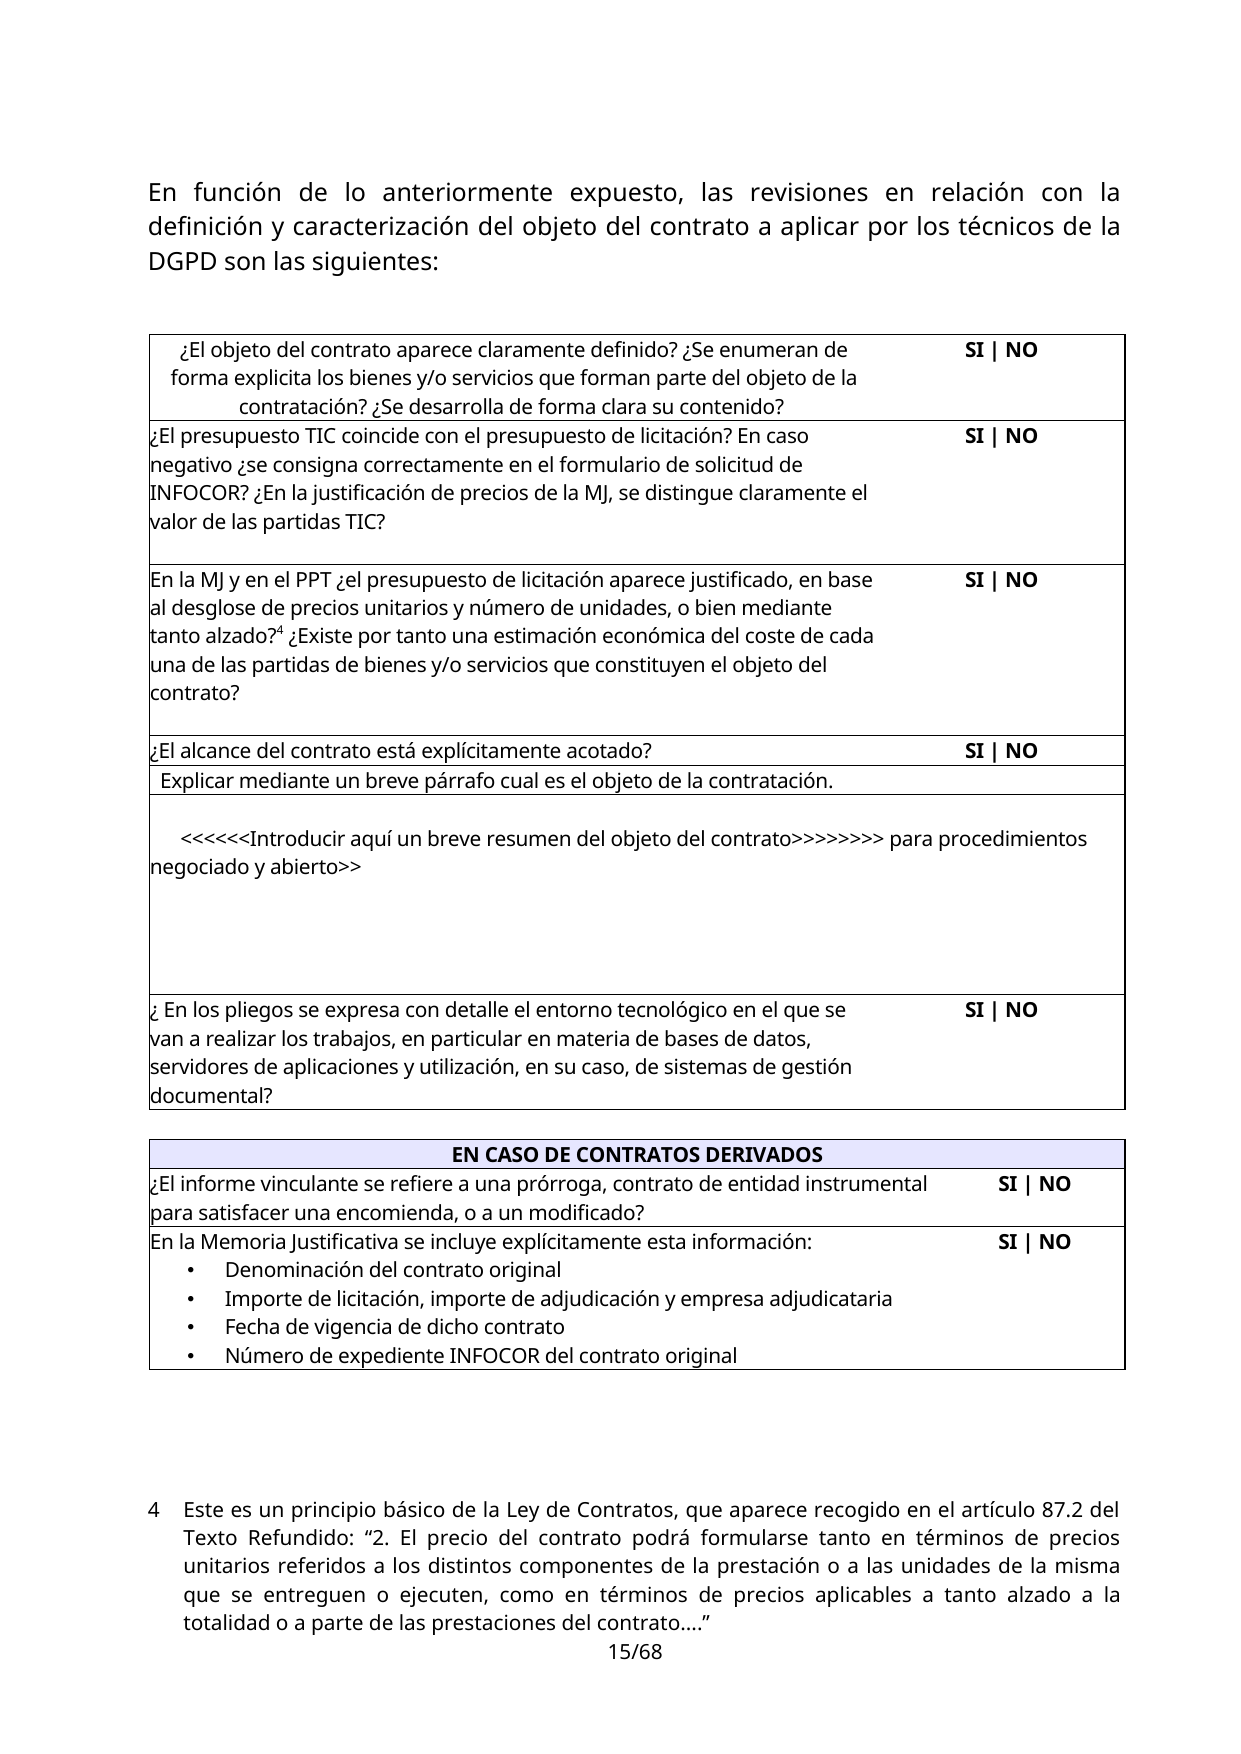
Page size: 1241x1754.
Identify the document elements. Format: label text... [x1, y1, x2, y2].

table_cell ¿ En los pliegos se expresa con detalle el entorno tecnológico en el que se van a realizar los trabajos, en particular en materia de bases de datos, servidores de aplicaciones y utilización, en su caso, de sistemas de gestión documental? [150, 995, 878, 1109]
table_header ¿El objeto del contrato aparece claramente definido? ¿Se enumeran de forma explicita los bienes y/o servicios que forman parte del objeto de la contratación? ¿Se desarrolla de forma clara su contenido? [150, 335, 878, 420]
table_header EN CASO DE CONTRATOS DERIVADOS [150, 1140, 1124, 1168]
table_cell ¿El alcance del contrato está explícitamente acotado? [150, 736, 878, 765]
table_cell Explicar mediante un breve párrafo cual es el objeto de la contratación. [150, 766, 1124, 794]
table_cell SI | NO [878, 736, 1124, 765]
table_cell SI | NO [945, 1227, 1124, 1369]
table_cell En la Memoria Justificativa se incluye explícitamente esta información: Denominación del contrato original Importe de licitación, importe de adjudicación y empresa adjudicataria Fecha de vigencia de dicho contrato Número de expediente INFOCOR del contrato original [150, 1227, 945, 1369]
text En función de lo anteriormente expuesto, las revisiones en relación con la definición y caracterización del objeto del contrato a aplicar por los técnicos de la DGPD son las siguientes: [148, 175, 1122, 277]
table_header SI | NO [878, 335, 1124, 420]
table_cell SI | NO [945, 1169, 1124, 1226]
table_cell ¿El presupuesto TIC coincide con el presupuesto de licitación? En caso negativo ¿se consigna correctamente en el formulario de solicitud de INFOCOR? ¿En la justificación de precios de la MJ, se distingue claramente el valor de las partidas TIC? [150, 421, 878, 564]
table_cell En la MJ y en el PPT ¿el presupuesto de licitación aparece justificado, en base al desglose de precios unitarios y número de unidades, o bien mediante tanto alzado? ¿Existe por tanto una estimación económica del coste de cada una de las partidas de bienes y/o servicios que constituyen el objeto del contrato? [150, 565, 878, 735]
table_cell SI | NO [878, 995, 1124, 1109]
table_cell SI | NO [878, 421, 1124, 564]
table_cell <<<<<<Introducir aquí un breve resumen del objeto del contrato>>>>>>>> para procedimientos negociado y abierto>> [150, 795, 1124, 994]
table_cell ¿El informe vinculante se refiere a una prórroga, contrato de entidad instrumental para satisfacer una encomienda, o a un modificado? [150, 1169, 945, 1226]
table_cell SI | NO [878, 565, 1124, 735]
